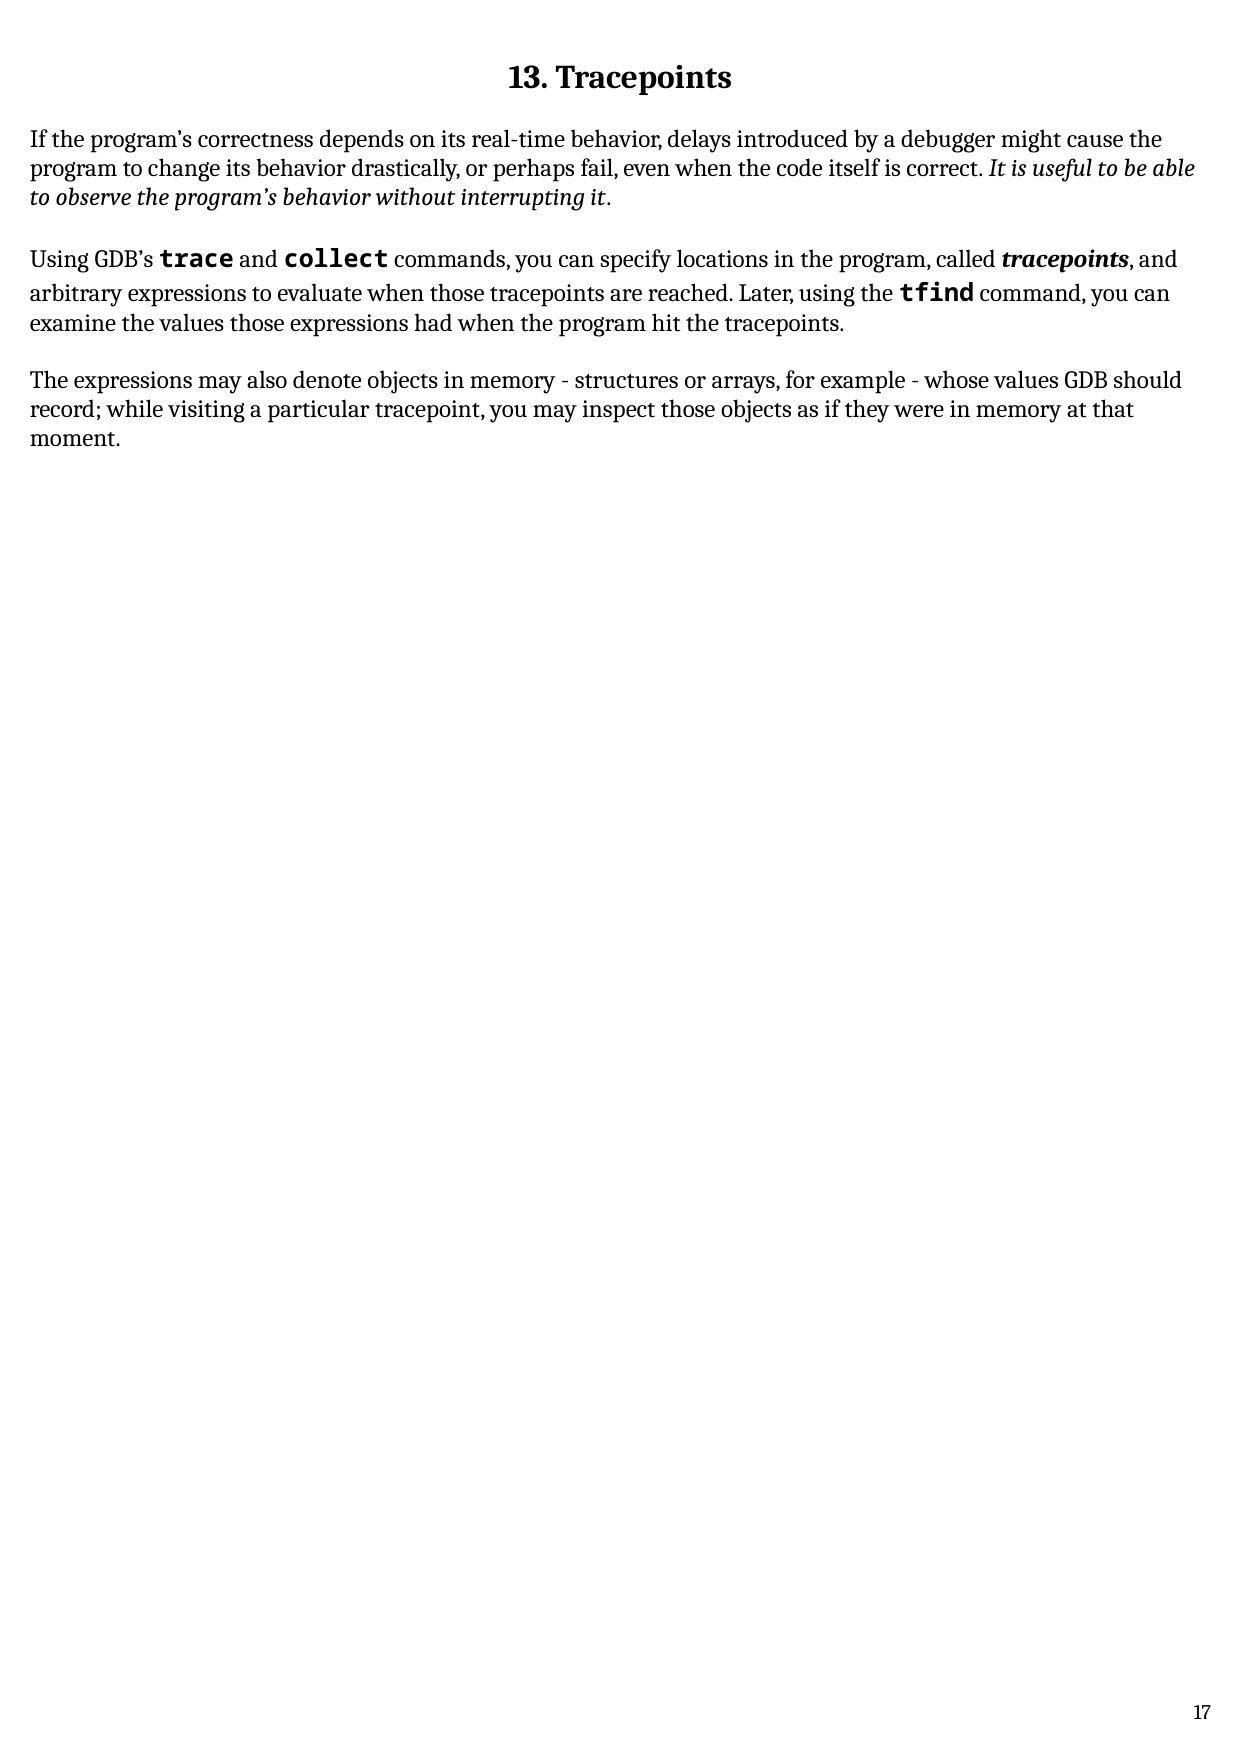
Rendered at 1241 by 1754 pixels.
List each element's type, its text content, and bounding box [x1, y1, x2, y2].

text If the program’s correctness depends on its real-time behavior, delays introduced by a debugger might cause the program to change its behavior drastically, or perhaps fail, even when the code itself is correct. It is useful to be able to observe the program’s behavior without interrupting it. [29, 125, 1211, 212]
text The expressions may also denote objects in memory - structures or arrays, for example - whose values GDB should record; while visiting a particular tracepoint, you may inspect those objects as if they were in memory at that moment. [29, 366, 1211, 452]
text Using GDB’s trace and collect commands, you can specify locations in the program, called tracepoints, and arbitrary expressions to evaluate when those tracepoints are reached. Later, using the tfind command, you can examine the values those expressions had when the program hit the tracepoints. [29, 240, 1211, 337]
subtitle 13. Tracepoints [29, 58, 1211, 97]
